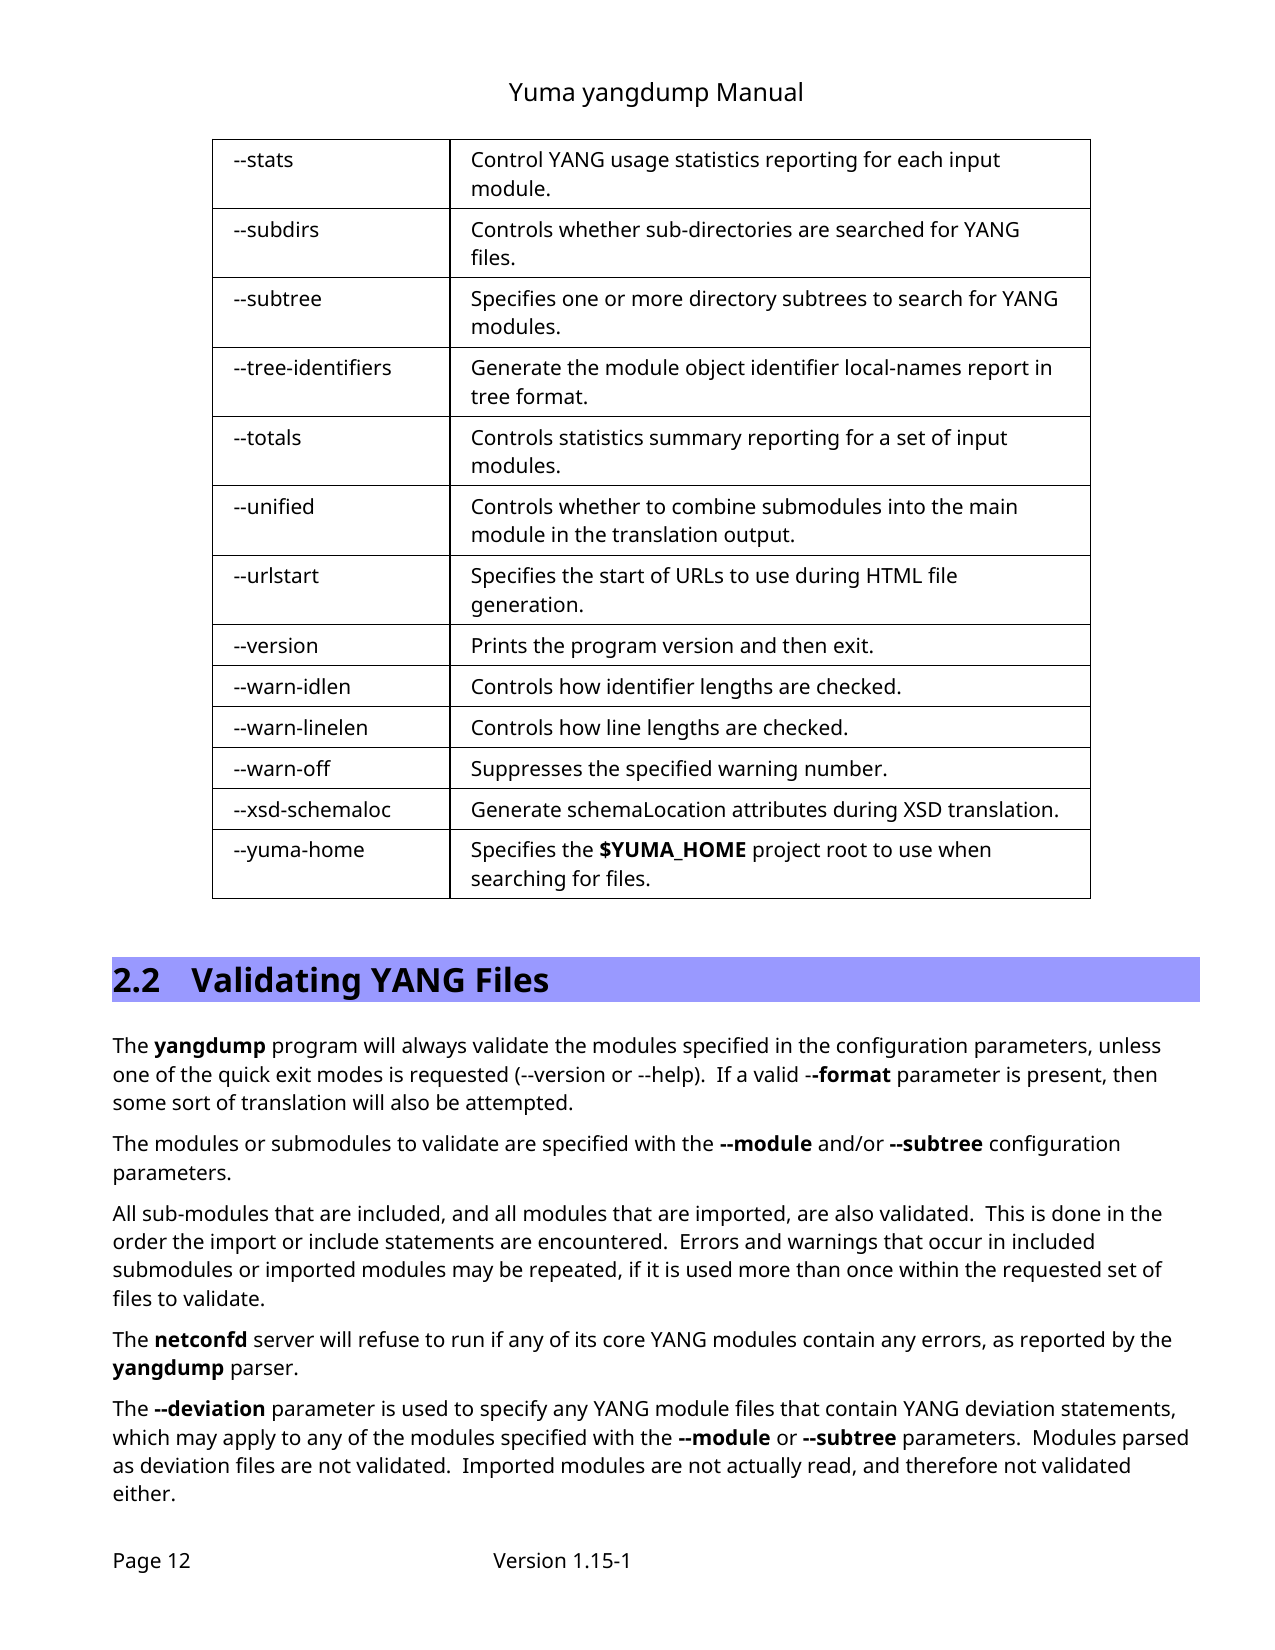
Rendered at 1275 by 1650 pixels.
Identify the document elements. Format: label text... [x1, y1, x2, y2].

text The --deviation parameter is used to specify any YANG module files that contain YANG deviation statements, which may apply to any of the modules specified with the --module or --subtree parameters. Modules parsed as deviation files are not validated. Imported modules are not actually read, and therefore not validated either. [112, 1394, 1200, 1508]
table_cell Controls how line lengths are checked. [451, 707, 1090, 747]
table_cell Controls how identifier lengths are checked. [451, 666, 1090, 706]
table_cell Specifies the $YUMA_HOME project root to use when searching for files. [451, 830, 1090, 898]
table_cell Suppresses the specified warning number. [451, 748, 1090, 788]
text The yangdump program will always validate the modules specified in the configuration parameters, unless one of the quick exit modes is requested (--version or --help). If a valid --format parameter is present, then some sort of translation will also be attempted. [112, 1031, 1200, 1117]
table_cell Specifies one or more directory subtrees to search for YANG modules. [451, 278, 1090, 347]
table_cell Generate schemaLocation attributes during XSD translation. [451, 789, 1090, 829]
text The netconfd server will refuse to run if any of its core YANG modules contain any errors, as reported by the yangdump parser. [112, 1325, 1200, 1382]
text All sub-modules that are included, and all modules that are imported, are also validated. This is done in the order the import or include statements are encountered. Errors and warnings that occur in included submodules or imported modules may be repeated, if it is used more than once within the requested set of files to validate. [112, 1199, 1200, 1312]
subtitle Validating YANG Files [112, 957, 1200, 1002]
table_cell --subtree [213, 278, 449, 347]
table_cell Specifies the start of URLs to use during HTML file generation. [451, 556, 1090, 624]
table_cell Control YANG usage statistics reporting for each input module. [451, 140, 1090, 208]
table_cell --xsd-schemaloc [213, 789, 449, 829]
table_cell --warn-off [213, 748, 449, 788]
table_cell Controls whether to combine submodules into the main module in the translation output. [451, 486, 1090, 555]
table_cell Generate the module object identifier local-names report in tree format. [451, 348, 1090, 416]
table_cell Controls statistics summary reporting for a set of input modules. [451, 417, 1090, 485]
text The modules or submodules to validate are specified with the --module and/or --subtree configuration parameters. [112, 1129, 1200, 1186]
table_cell --tree-identifiers [213, 348, 449, 416]
table_cell Prints the program version and then exit. [451, 625, 1090, 665]
table_cell --version [213, 625, 449, 665]
table_cell --stats [213, 140, 449, 208]
table_cell --warn-idlen [213, 666, 449, 706]
table_cell --unified [213, 486, 449, 555]
table_cell --totals [213, 417, 449, 485]
table_cell --yuma-home [213, 830, 449, 898]
table_cell --urlstart [213, 556, 449, 624]
table_cell Controls whether sub-directories are searched for YANG files. [451, 209, 1090, 277]
table_cell --subdirs [213, 209, 449, 277]
table_cell --warn-linelen [213, 707, 449, 747]
